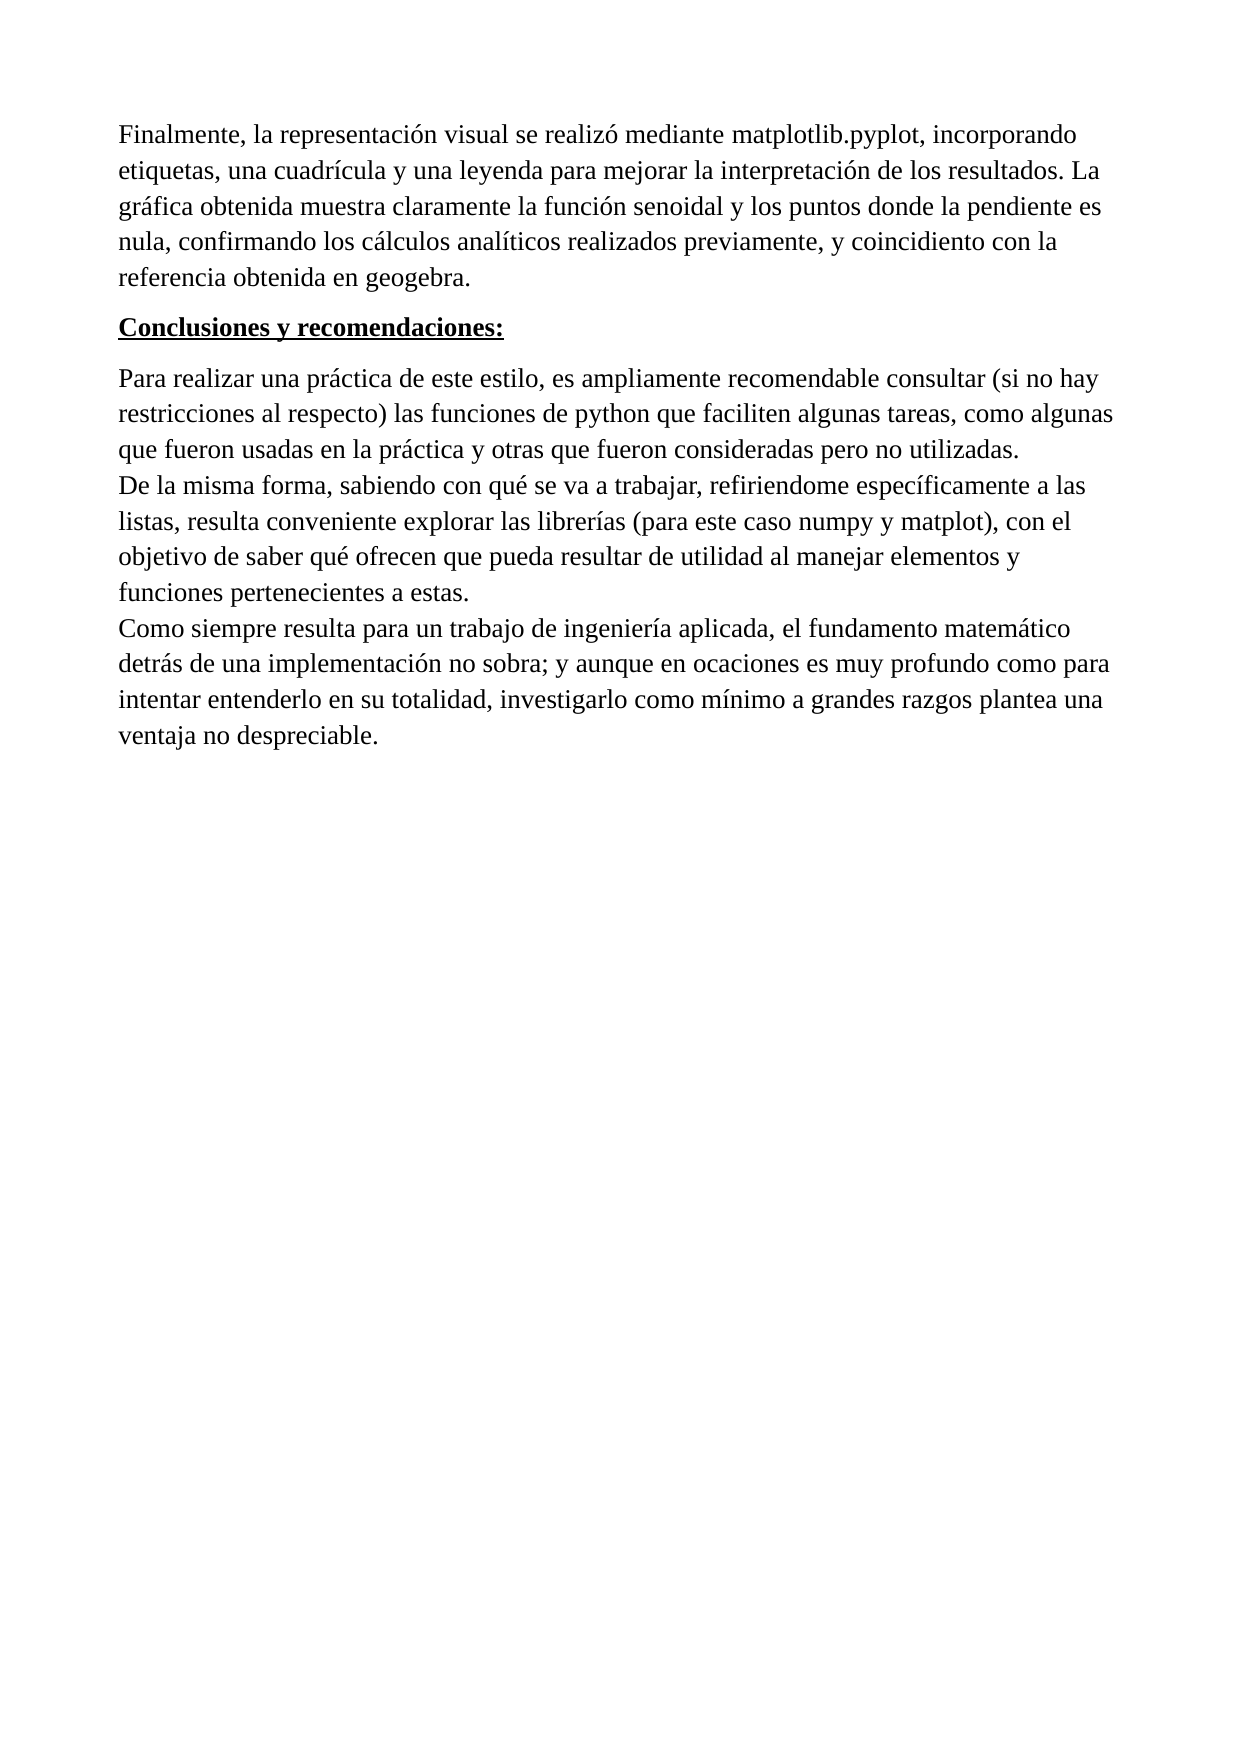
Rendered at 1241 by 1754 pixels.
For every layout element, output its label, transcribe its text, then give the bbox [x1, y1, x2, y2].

text Para realizar una práctica de este estilo, es ampliamente recomendable consultar (si no hay restricciones al respecto) las funciones de python que faciliten algunas tareas, como algunas que fueron usadas en la práctica y otras que fueron consideradas pero no utilizadas. De la misma forma, sabiendo con qué se va a trabajar, refiriendome específicamente a las listas, resulta conveniente explorar las librerías (para este caso numpy y matplot), con el objetivo de saber qué ofrecen que pueda resultar de utilidad al manejar elementos y funciones pertenecientes a estas. Como siempre resulta para un trabajo de ingeniería aplicada, el fundamento matemático detrás de una implementación no sobra; y aunque en ocaciones es muy profundo como para intentar entenderlo en su totalidad, investigarlo como mínimo a grandes razgos plantea una ventaja no despreciable. [118, 362, 1122, 750]
text Conclusiones y recomendaciones: [118, 311, 1122, 342]
text Finalmente, la representación visual se realizó mediante matplotlib.pyplot, incorporando etiquetas, una cuadrícula y una leyenda para mejorar la interpretación de los resultados. La gráfica obtenida muestra claramente la función senoidal y los puntos donde la pendiente es nula, confirmando los cálculos analíticos realizados previamente, y coincidiento con la referencia obtenida en geogebra. [118, 118, 1122, 292]
